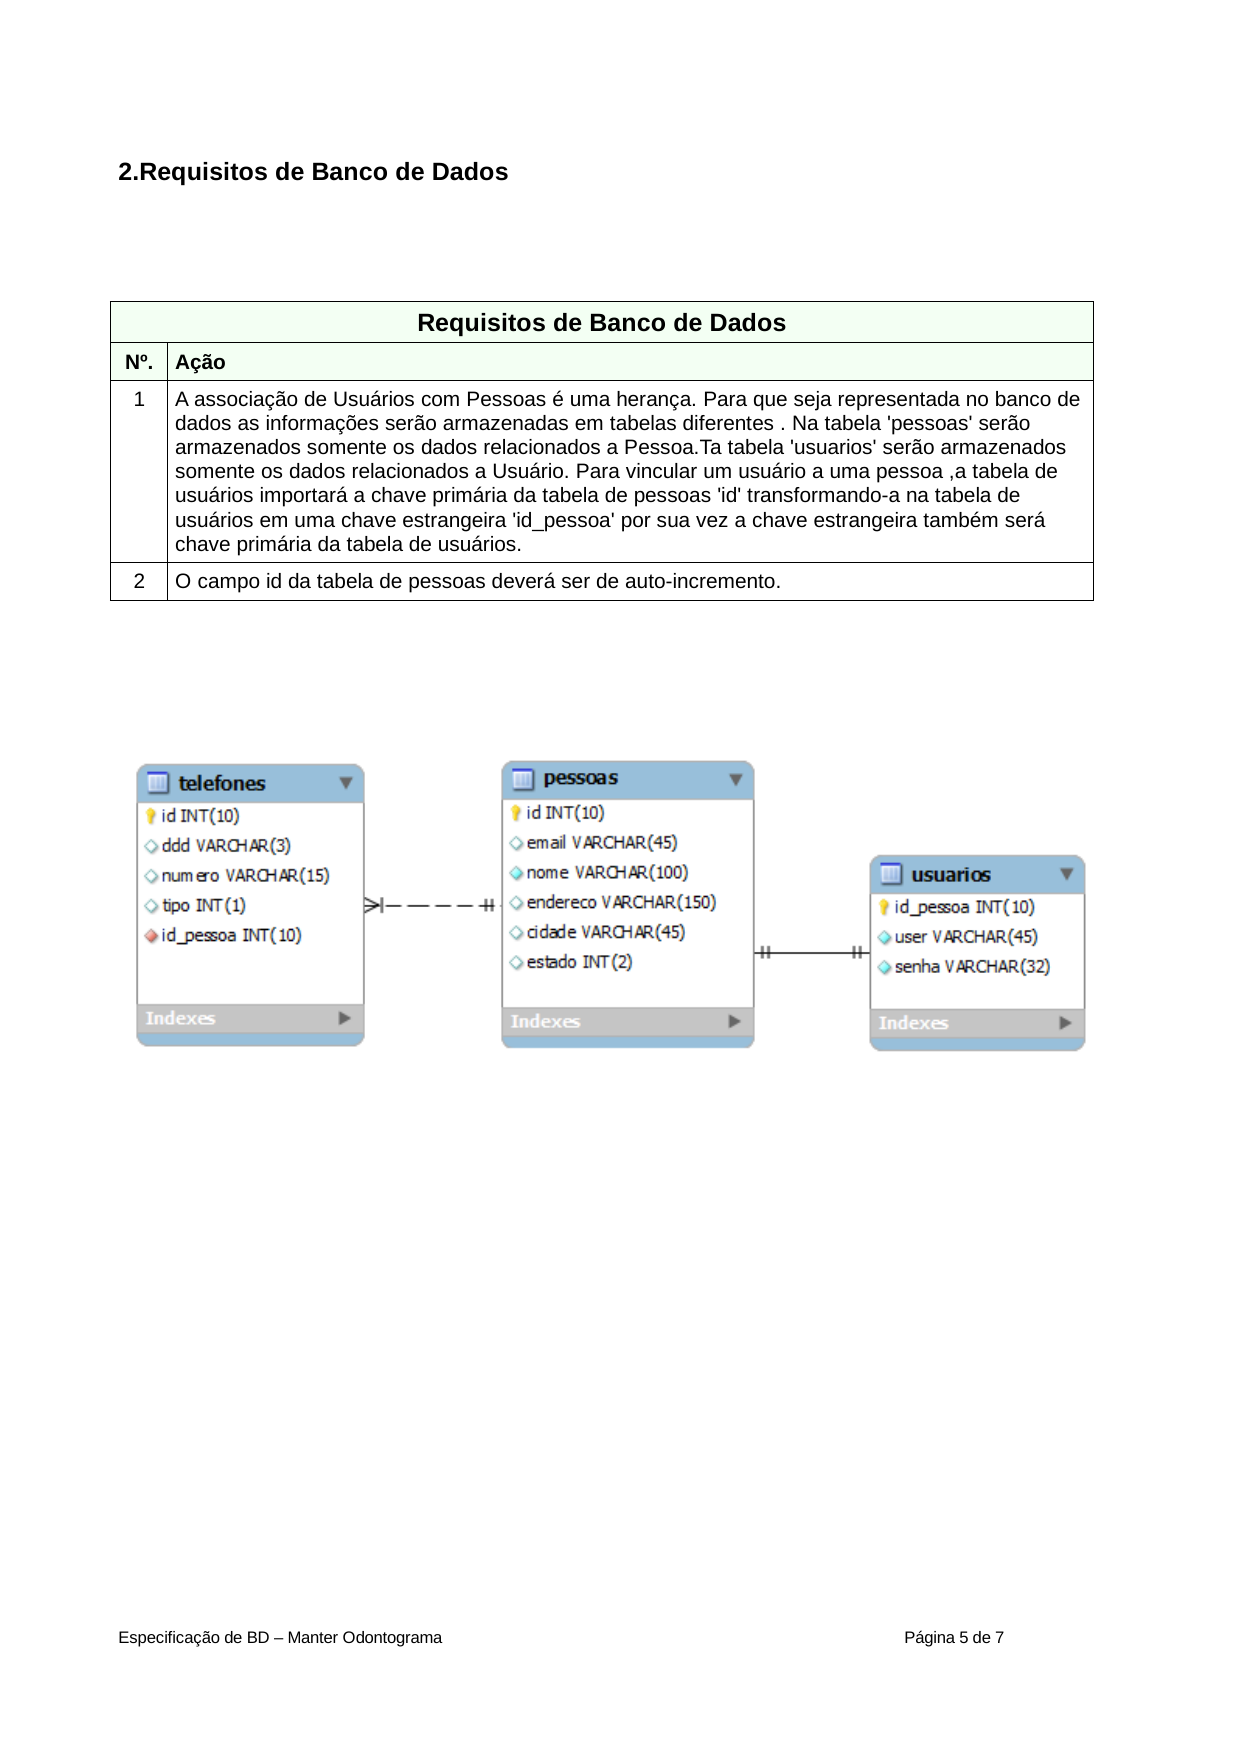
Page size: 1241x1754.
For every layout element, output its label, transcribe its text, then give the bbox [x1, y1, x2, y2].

table_cell Nº. [111, 343, 167, 380]
subtitle Requisitos de Banco de Dados [118, 157, 1122, 186]
table_cell 1 [111, 381, 167, 562]
table_cell O campo id da tabela de pessoas deverá ser de auto-incremento. [168, 563, 1093, 599]
table_header Requisitos de Banco de Dados [111, 302, 1093, 342]
table_cell 2 [111, 563, 167, 599]
table_cell Ação [168, 343, 1093, 380]
table_cell A associação de Usuários com Pessoas é uma herança. Para que seja representada no banco de dados as informações serão armazenadas em tabelas diferentes . Na tabela 'pessoas' serão armazenados somente os dados relacionados a Pessoa.Ta tabela 'usuarios' serão armazenados somente os dados relacionados a Usuário. Para vincular um usuário a uma pessoa ,a tabela de usuários importará a chave primária da tabela de pessoas 'id' transformando-a na tabela de usuários em uma chave estrangeira 'id_pessoa' por sua vez a chave estrangeira também será chave primária da tabela de usuários. [168, 381, 1093, 562]
